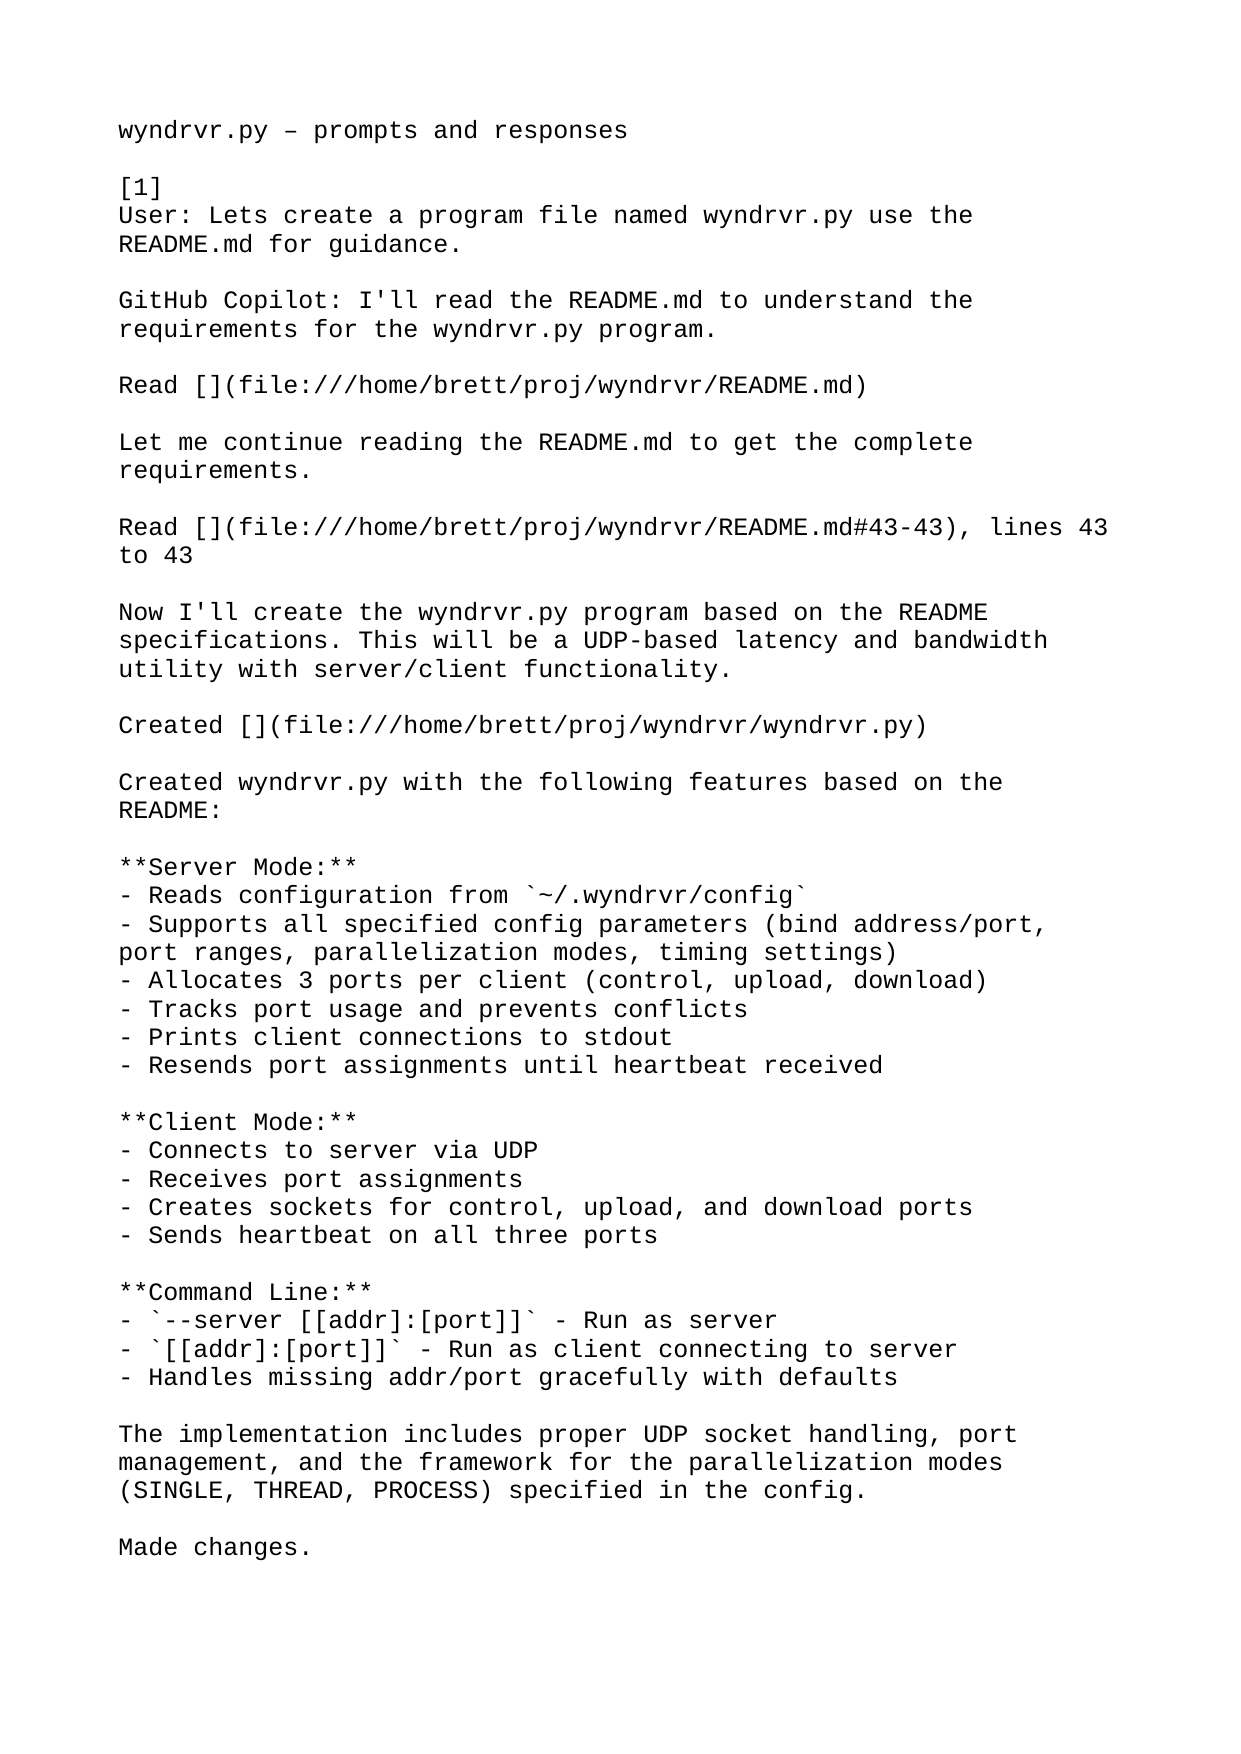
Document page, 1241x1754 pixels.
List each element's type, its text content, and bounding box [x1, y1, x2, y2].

text - Prints client connections to stdout [118, 1025, 1122, 1053]
text - Handles missing addr/port gracefully with defaults [118, 1365, 1122, 1393]
text Created wyndrvr.py with the following features based on the README: [118, 770, 1122, 826]
text - Reads configuration from `~/.wyndrvr/config` [118, 883, 1122, 911]
text wyndrvr.py – prompts and responses [118, 118, 1122, 146]
text User: Lets create a program file named wyndrvr.py use the README.md for guidance. [118, 203, 1122, 260]
text - Allocates 3 ports per client (control, upload, download) [118, 968, 1122, 996]
text - Resends port assignments until heartbeat received [118, 1053, 1122, 1081]
text - `--server [[addr]:[port]]` - Run as server [118, 1308, 1122, 1336]
text GitHub Copilot: I'll read the README.md to understand the requirements for the wyndrvr.py program. [118, 288, 1122, 345]
text - Tracks port usage and prevents conflicts [118, 996, 1122, 1025]
text - `[[addr]:[port]]` - Run as client connecting to server [118, 1336, 1122, 1365]
text Created [](file:///home/brett/proj/wyndrvr/wyndrvr.py) [118, 713, 1122, 741]
text **Server Mode:** [118, 855, 1122, 883]
text - Supports all specified config parameters (bind address/port, port ranges, parallelization modes, timing settings) [118, 911, 1122, 968]
text [1] [118, 175, 1122, 203]
text Read [](file:///home/brett/proj/wyndrvr/README.md) [118, 373, 1122, 401]
text - Creates sockets for control, upload, and download ports [118, 1195, 1122, 1223]
text Let me continue reading the README.md to get the complete requirements. [118, 430, 1122, 486]
text Made changes. [118, 1535, 1122, 1563]
text **Command Line:** [118, 1280, 1122, 1308]
text Now I'll create the wyndrvr.py program based on the README specifications. This will be a UDP-based latency and bandwidth utility with server/client functionality. [118, 600, 1122, 685]
text - Receives port assignments [118, 1166, 1122, 1195]
text Read [](file:///home/brett/proj/wyndrvr/README.md#43-43), lines 43 to 43 [118, 515, 1122, 571]
text - Sends heartbeat on all three ports [118, 1223, 1122, 1251]
text The implementation includes proper UDP socket handling, port management, and the framework for the parallelization modes (SINGLE, THREAD, PROCESS) specified in the config. [118, 1421, 1122, 1506]
text - Connects to server via UDP [118, 1138, 1122, 1166]
text **Client Mode:** [118, 1110, 1122, 1138]
